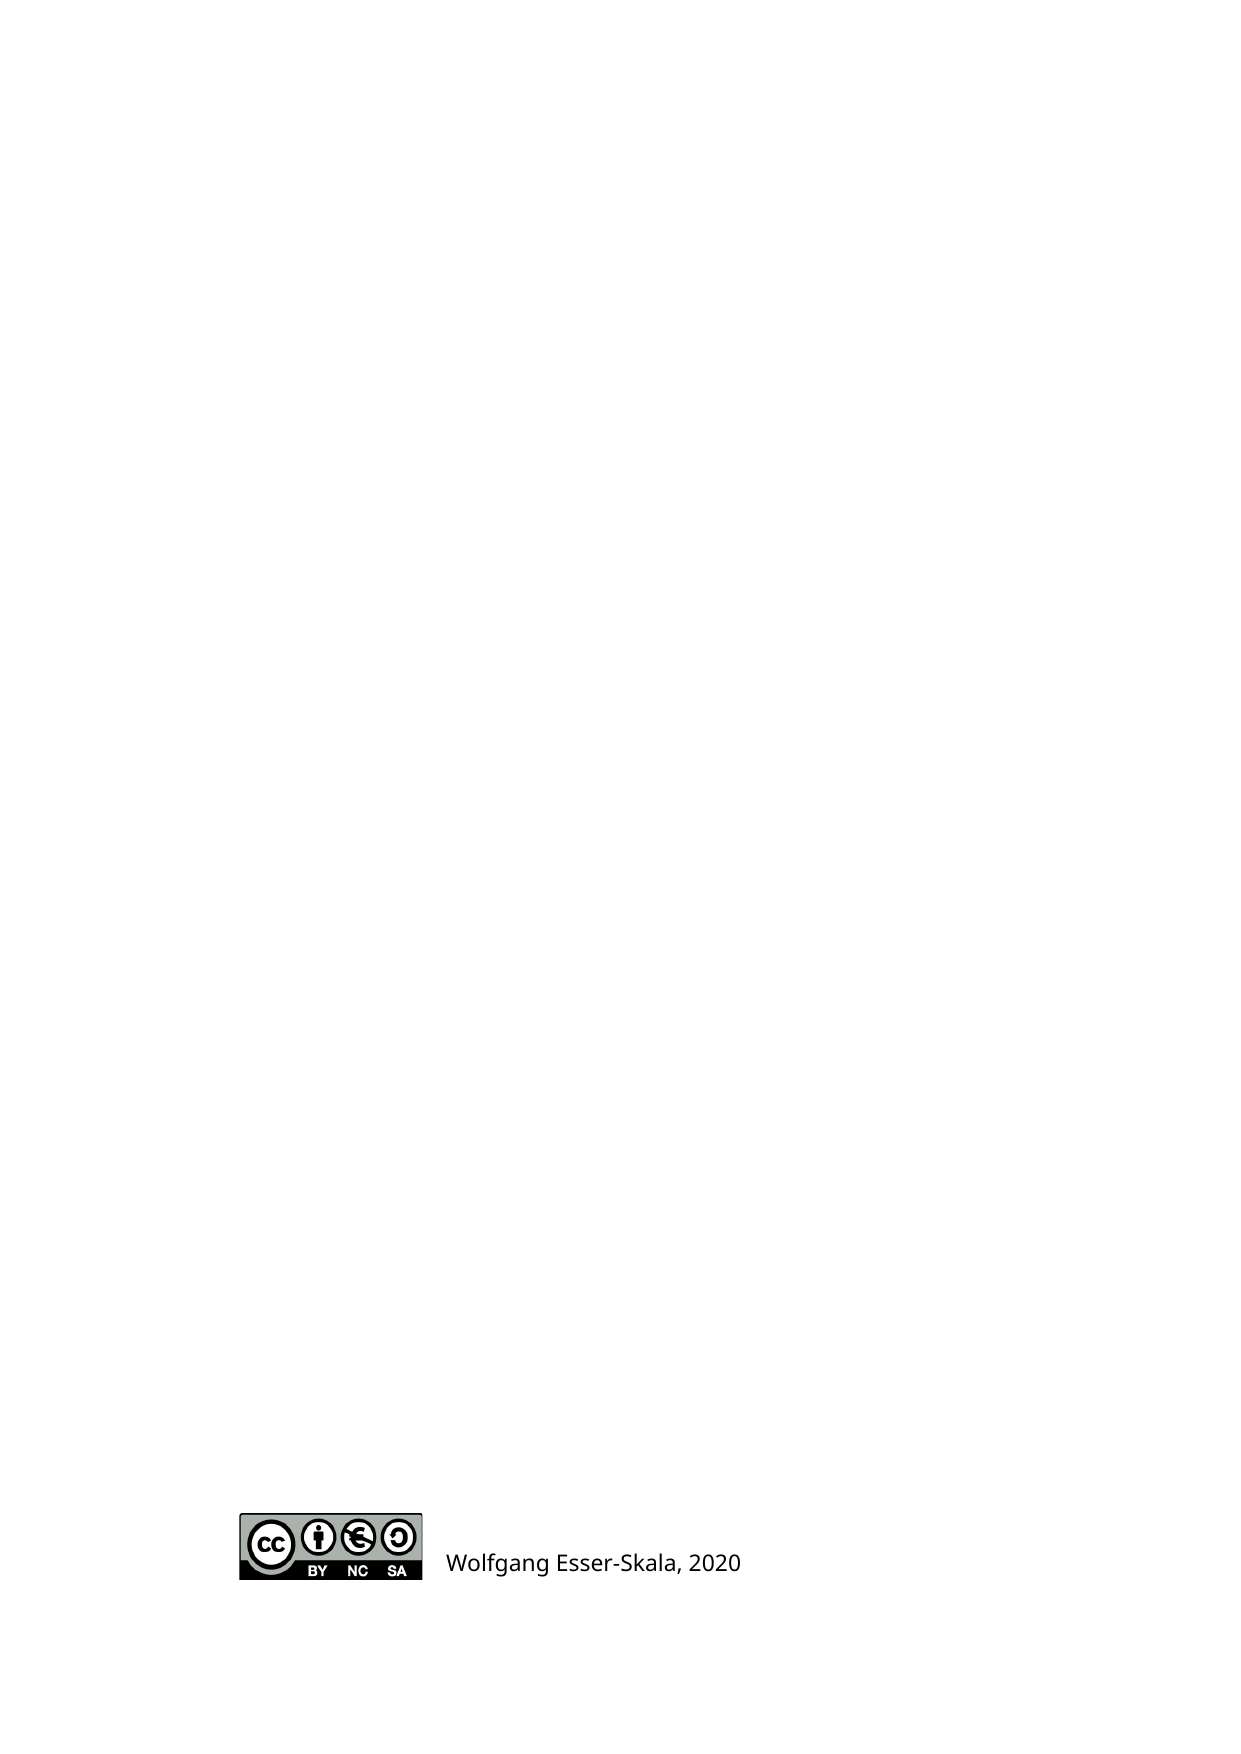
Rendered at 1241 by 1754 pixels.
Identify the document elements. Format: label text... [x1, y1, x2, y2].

picture [239, 1513, 423, 1580]
text Wolfgang Esser-Skala, 2020 [423, 1546, 1122, 1578]
